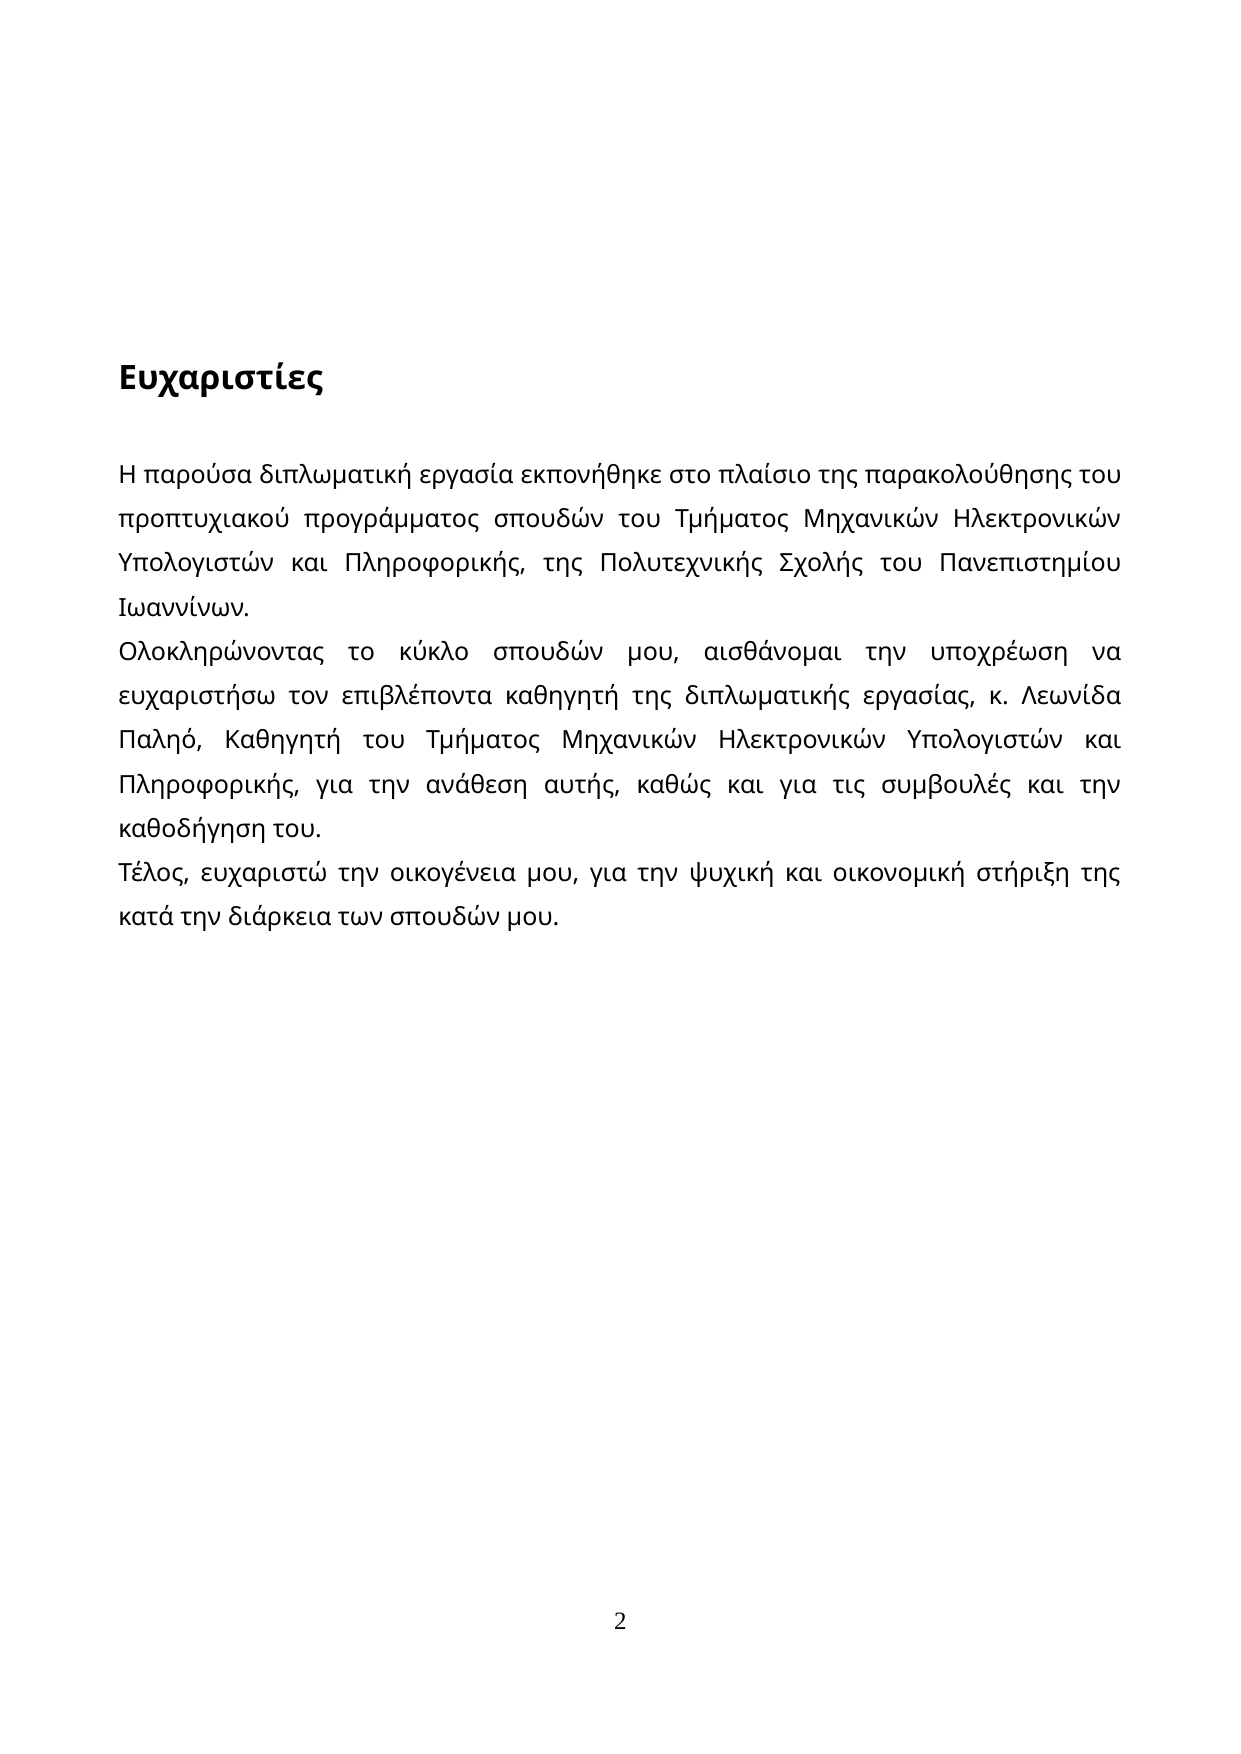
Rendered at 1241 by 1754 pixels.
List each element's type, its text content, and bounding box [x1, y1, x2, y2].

text Η παρούσα διπλωματική εργασία εκπονήθηκε στο πλαίσιο της παρακολούθησης του προπτυχιακού προγράμματος σπουδών του Τμήματος Μηχανικών Ηλεκτρονικών Υπολογιστών και Πληροφορικής, της Πολυτεχνικής Σχολής του Πανεπιστημίου Ιωαννίνων. [118, 456, 1122, 623]
text Ολοκληρώνοντας το κύκλο σπουδών μου, αισθάνομαι την υποχρέωση να ευχαριστήσω τον επιβλέποντα καθηγητή της διπλωματικής εργασίας, κ. Λεωνίδα Παληό, Καθηγητή του Τμήματος Μηχανικών Ηλεκτρονικών Υπολογιστών και Πληροφορικής, για την ανάθεση αυτής, καθώς και για τις συμβουλές και την καθοδήγηση του. [118, 633, 1122, 844]
subtitle Ευχαριστίες [118, 354, 1122, 399]
text Τέλος, ευχαριστώ την οικογένεια μου, για την ψυχική και οικονομική στήριξη της κατά την διάρκεια των σπουδών μου. [118, 855, 1122, 933]
